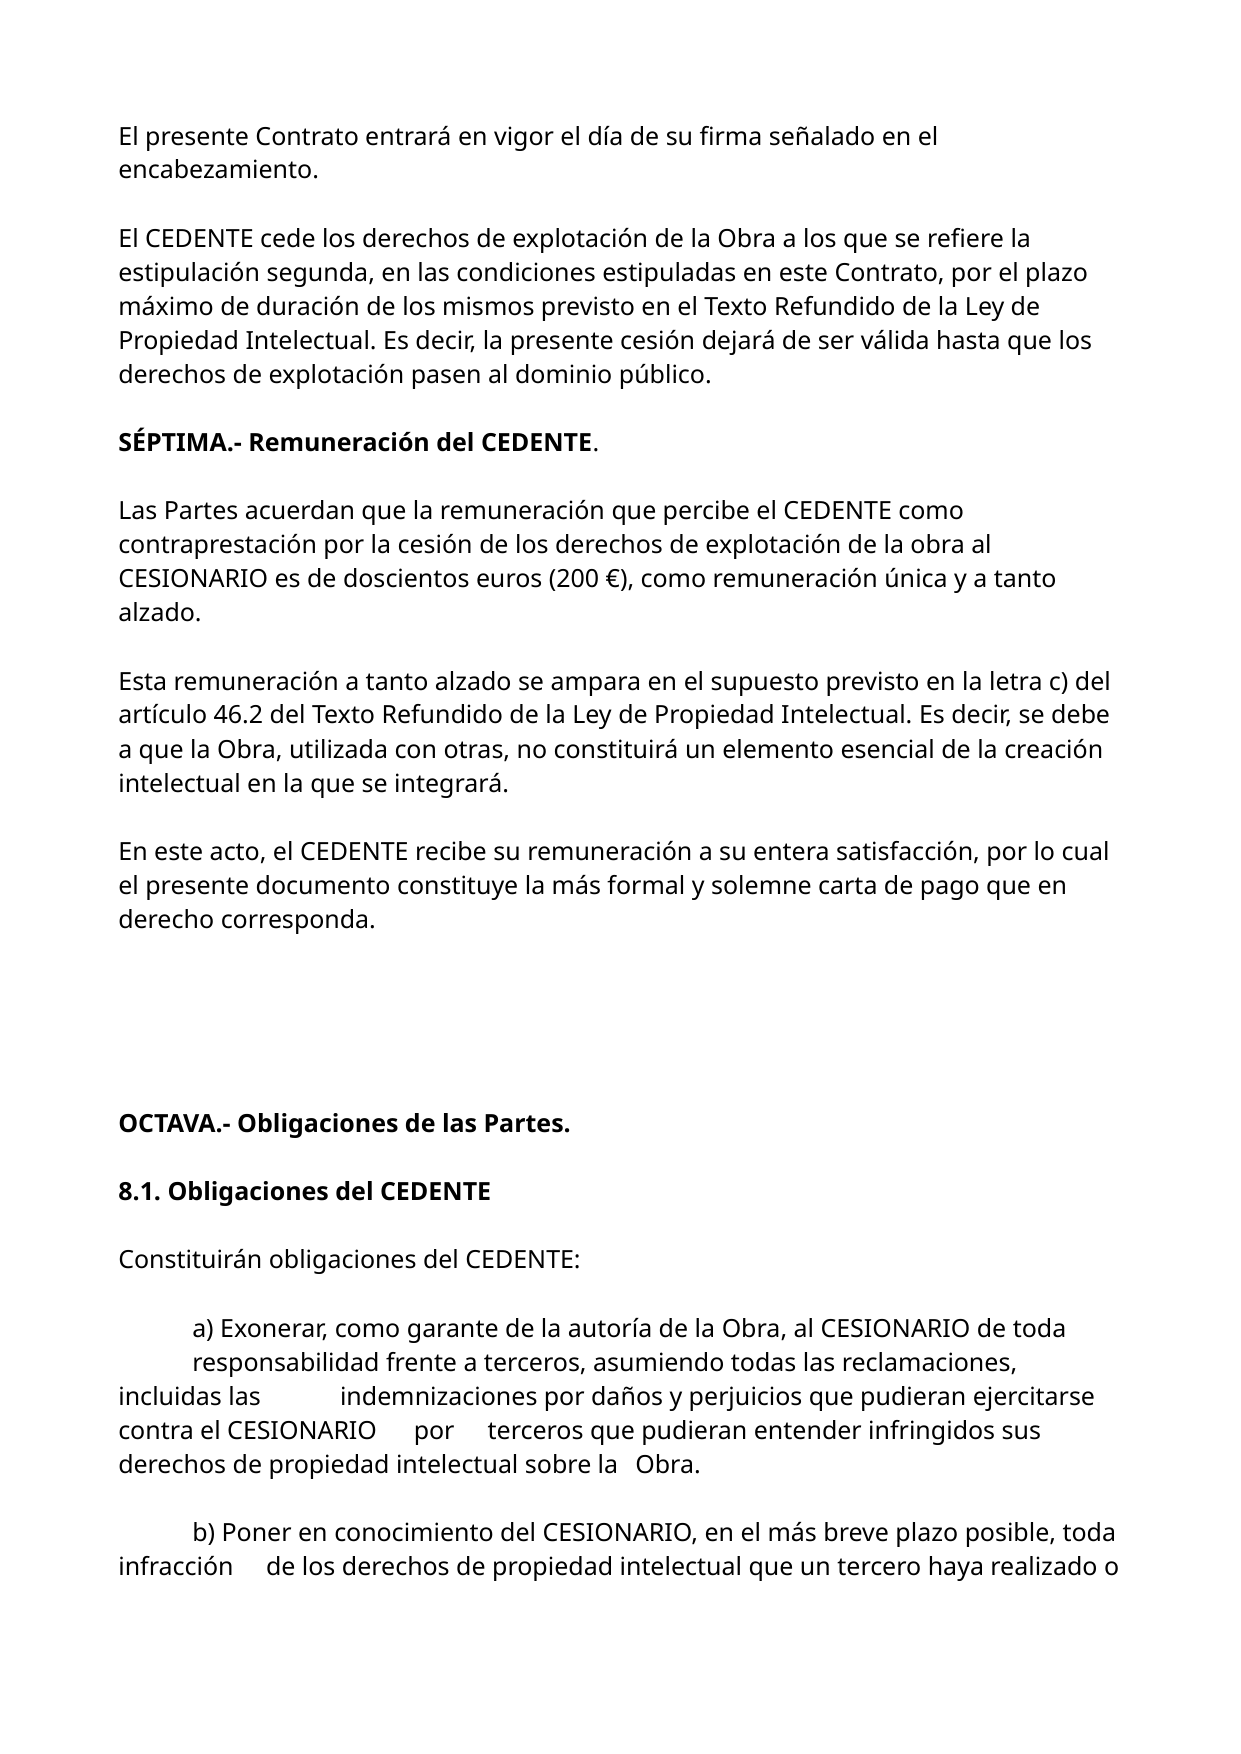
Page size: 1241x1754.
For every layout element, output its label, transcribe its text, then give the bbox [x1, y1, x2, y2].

text SÉPTIMA.- Remuneración del CEDENTE. [118, 425, 1122, 459]
text Constituirán obligaciones del CEDENTE: [118, 1242, 1122, 1276]
text El presente Contrato entrará en vigor el día de su firma señalado en el encabezamiento. [118, 118, 1122, 186]
text OCTAVA.- Obligaciones de las Partes. [118, 1106, 1122, 1140]
text En este acto, el CEDENTE recibe su remuneración a su entera satisfacción, por lo cual el presente documento constituye la más formal y solemne carta de pago que en derecho corresponda. [118, 833, 1122, 936]
text b) Poner en conocimiento del CESIONARIO, en el más breve plazo posible, toda infracción de los derechos de propiedad intelectual que un tercero haya realizado o [118, 1515, 1122, 1583]
text El CEDENTE cede los derechos de explotación de la Obra a los que se refiere la estipulación segunda, en las condiciones estipuladas en este Contrato, por el plazo máximo de duración de los mismos previsto en el Texto Refundido de la Ley de Propiedad Intelectual. Es decir, la presente cesión dejará de ser válida hasta que los derechos de explotación pasen al dominio público. [118, 220, 1122, 391]
text Esta remuneración a tanto alzado se ampara en el supuesto previsto en la letra c) del artículo 46.2 del Texto Refundido de la Ley de Propiedad Intelectual. Es decir, se debe a que la Obra, utilizada con otras, no constituirá un elemento esencial de la creación intelectual en la que se integrará. [118, 663, 1122, 799]
text Las Partes acuerdan que la remuneración que percibe el CEDENTE como contraprestación por la cesión de los derechos de explotación de la obra al CESIONARIO es de doscientos euros (200 €), como remuneración única y a tanto alzado. [118, 493, 1122, 629]
text 8.1. Obligaciones del CEDENTE [118, 1174, 1122, 1208]
text a) Exonerar, como garante de la autoría de la Obra, al CESIONARIO de toda responsabilidad frente a terceros, asumiendo todas las reclamaciones, incluidas las indemnizaciones por daños y perjuicios que pudieran ejercitarse contra el CESIONARIO por terceros que pudieran entender infringidos sus derechos de propiedad intelectual sobre la Obra. [118, 1310, 1122, 1481]
